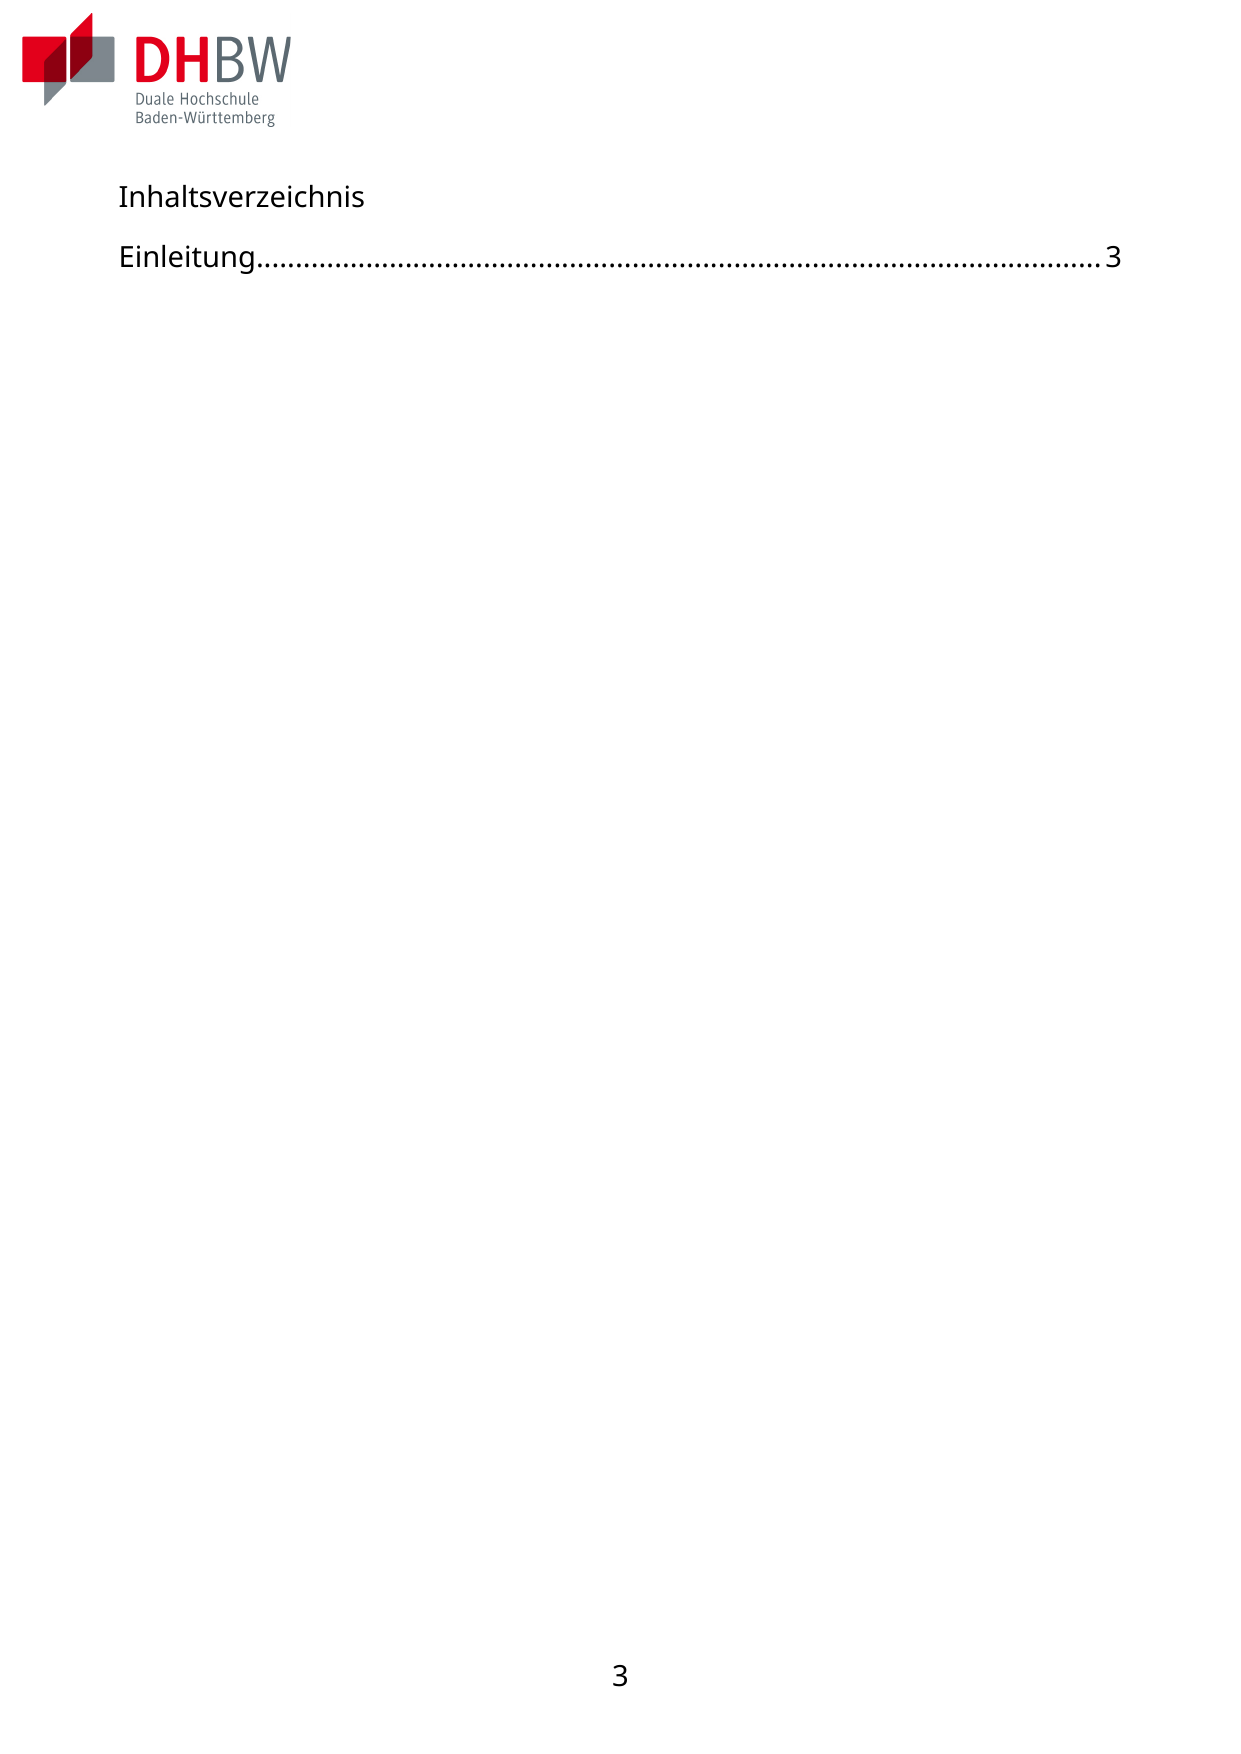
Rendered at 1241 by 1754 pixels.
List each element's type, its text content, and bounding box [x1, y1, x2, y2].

text Inhaltsverzeichnis [118, 177, 1122, 216]
picture [22, 13, 291, 127]
text Einleitung 3 [118, 237, 1122, 276]
